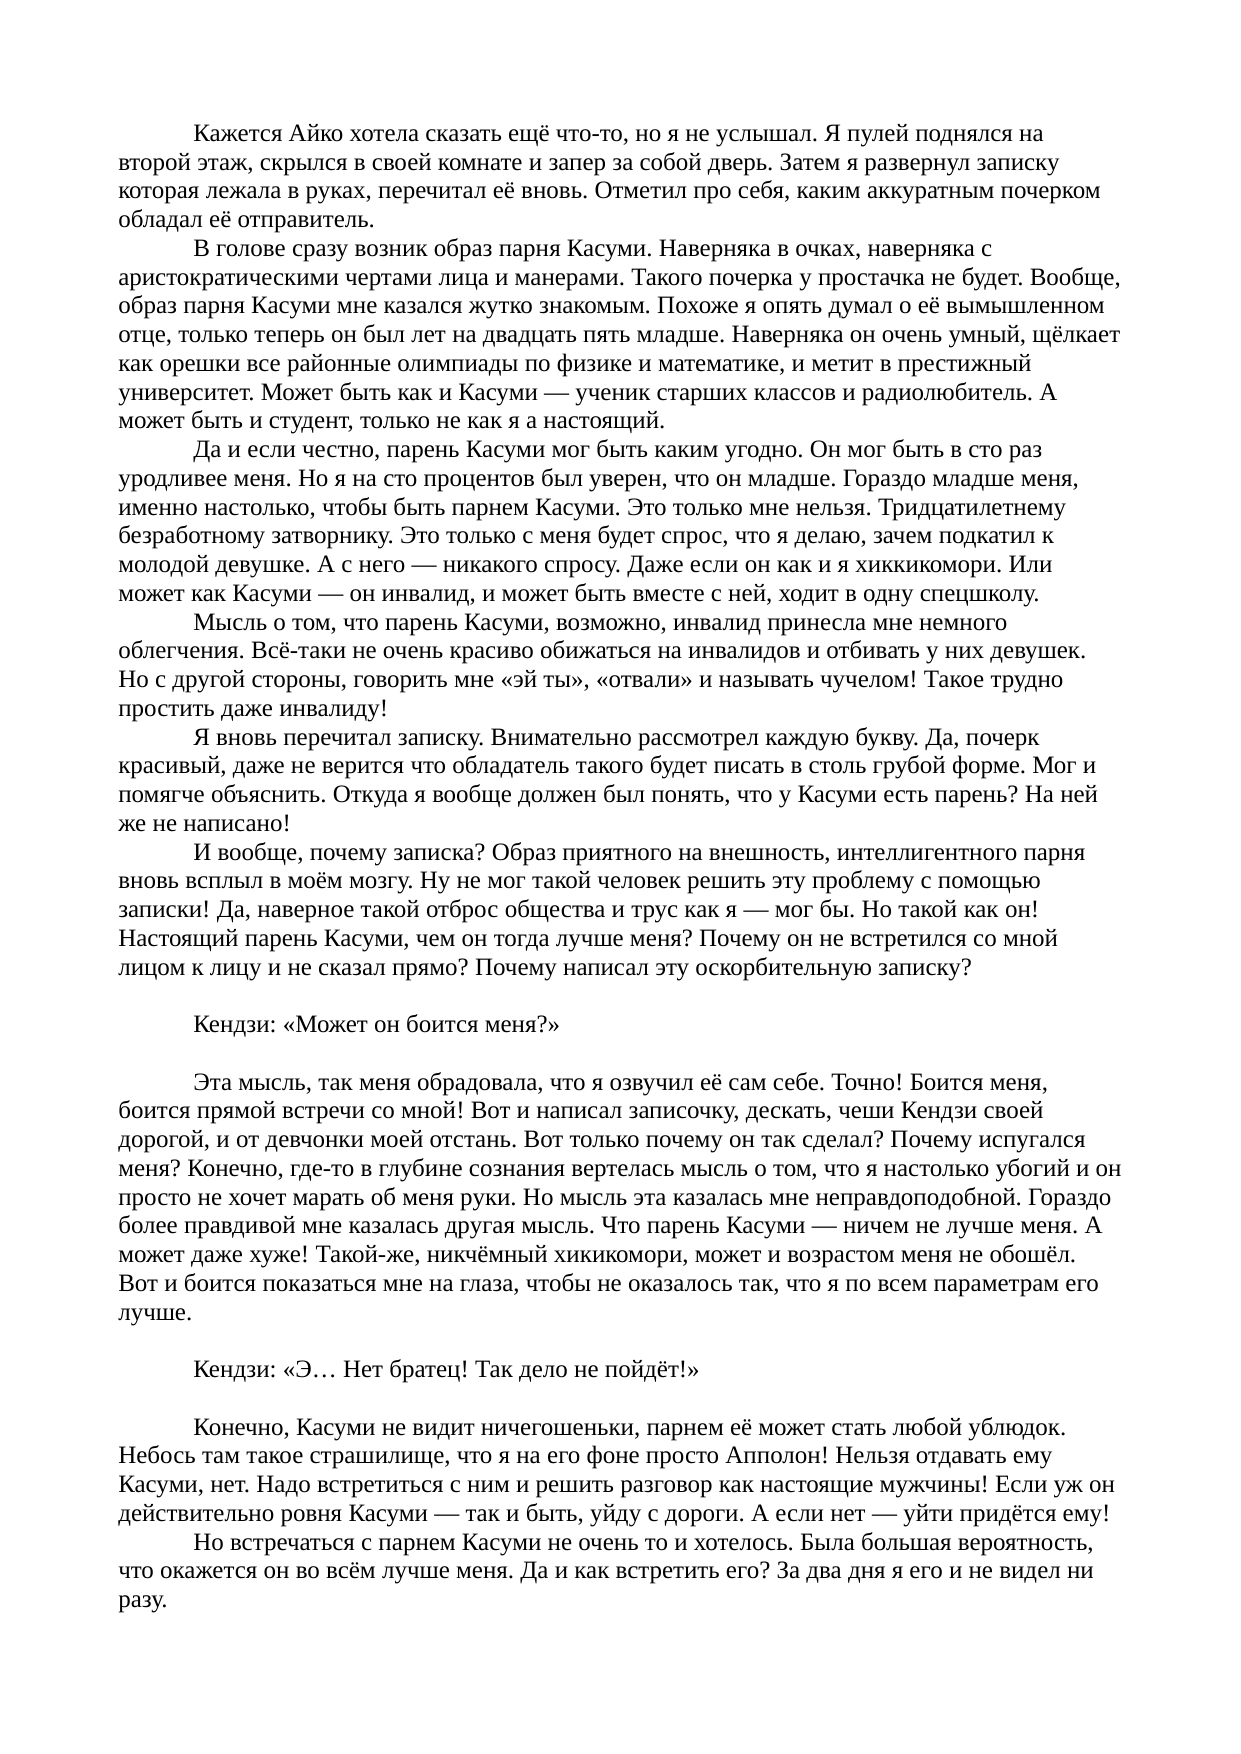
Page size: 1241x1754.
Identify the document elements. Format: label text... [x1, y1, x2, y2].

text Кажется Айко хотела сказать ещё что-то, но я не услышал. Я пулей поднялся на второй этаж, скрылся в своей комнате и запер за собой дверь. Затем я развернул записку которая лежала в руках, перечитал её вновь. Отметил про себя, каким аккуратным почерком обладал её отправитель. [118, 118, 1122, 233]
text Мысль о том, что парень Касуми, возможно, инвалид принесла мне немного облегчения. Всё-таки не очень красиво обижаться на инвалидов и отбивать у них девушек. Но с другой стороны, говорить мне «эй ты», «отвали» и называть чучелом! Такое трудно простить даже инвалиду! [118, 607, 1122, 722]
text Конечно, Касуми не видит ничегошеньки, парнем её может стать любой ублюдок. Небось там такое страшилище, что я на его фоне просто Апполон! Нельзя отдавать ему Касуми, нет. Надо встретиться с ним и решить разговор как настоящие мужчины! Если уж он действительно ровня Касуми — так и быть, уйду с дороги. А если нет — уйти придётся ему! [118, 1412, 1122, 1527]
text Я вновь перечитал записку. Внимательно рассмотрел каждую букву. Да, почерк красивый, даже не верится что обладатель такого будет писать в столь грубой форме. Мог и помягче объяснить. Откуда я вообще должен был понять, что у Касуми есть парень? На ней же не написано! [118, 722, 1122, 837]
text Кендзи: «Может он боится меня?» [118, 1009, 1122, 1038]
text Кендзи: «Э… Нет братец! Так дело не пойдёт!» [118, 1354, 1122, 1383]
text И вообще, почему записка? Образ приятного на внешность, интеллигентного парня вновь всплыл в моём мозгу. Ну не мог такой человек решить эту проблему с помощью записки! Да, наверное такой отброс общества и трус как я — мог бы. Но такой как он! Настоящий парень Касуми, чем он тогда лучше меня? Почему он не встретился со мной лицом к лицу и не сказал прямо? Почему написал эту оскорбительную записку? [118, 837, 1122, 981]
text Эта мысль, так меня обрадовала, что я озвучил её сам себе. Точно! Боится меня, боится прямой встречи со мной! Вот и написал записочку, дескать, чеши Кендзи своей дорогой, и от девчонки моей отстань. Вот только почему он так сделал? Почему испугался меня? Конечно, где-то в глубине сознания вертелась мысль о том, что я настолько убогий и он просто не хочет марать об меня руки. Но мысль эта казалась мне неправдоподобной. Гораздо более правдивой мне казалась другая мысль. Что парень Касуми — ничем не лучше меня. А может даже хуже! Такой-же, никчёмный хикикомори, может и возрастом меня не обошёл. Вот и боится показаться мне на глаза, чтобы не оказалось так, что я по всем параметрам его лучше. [118, 1067, 1122, 1326]
text В голове сразу возник образ парня Касуми. Наверняка в очках, наверняка с аристократическими чертами лица и манерами. Такого почерка у простачка не будет. Вообще, образ парня Касуми мне казался жутко знакомым. Похоже я опять думал о её вымышленном отце, только теперь он был лет на двадцать пять младше. Наверняка он очень умный, щёлкает как орешки все районные олимпиады по физике и математике, и метит в престижный университет. Может быть как и Касуми — ученик старших классов и радиолюбитель. А может быть и студент, только не как я а настоящий. [118, 233, 1122, 434]
text Но встречаться с парнем Касуми не очень то и хотелось. Была большая вероятность, что окажется он во всём лучше меня. Да и как встретить его? За два дня я его и не видел ни разу. [118, 1527, 1122, 1613]
text Да и если честно, парень Касуми мог быть каким угодно. Он мог быть в сто раз уродливее меня. Но я на сто процентов был уверен, что он младше. Гораздо младше меня, именно настолько, чтобы быть парнем Касуми. Это только мне нельзя. Тридцатилетнему безработному затворнику. Это только с меня будет спрос, что я делаю, зачем подкатил к молодой девушке. А с него — никакого спросу. Даже если он как и я хиккикомори. Или может как Касуми — он инвалид, и может быть вместе с ней, ходит в одну спецшколу. [118, 434, 1122, 607]
